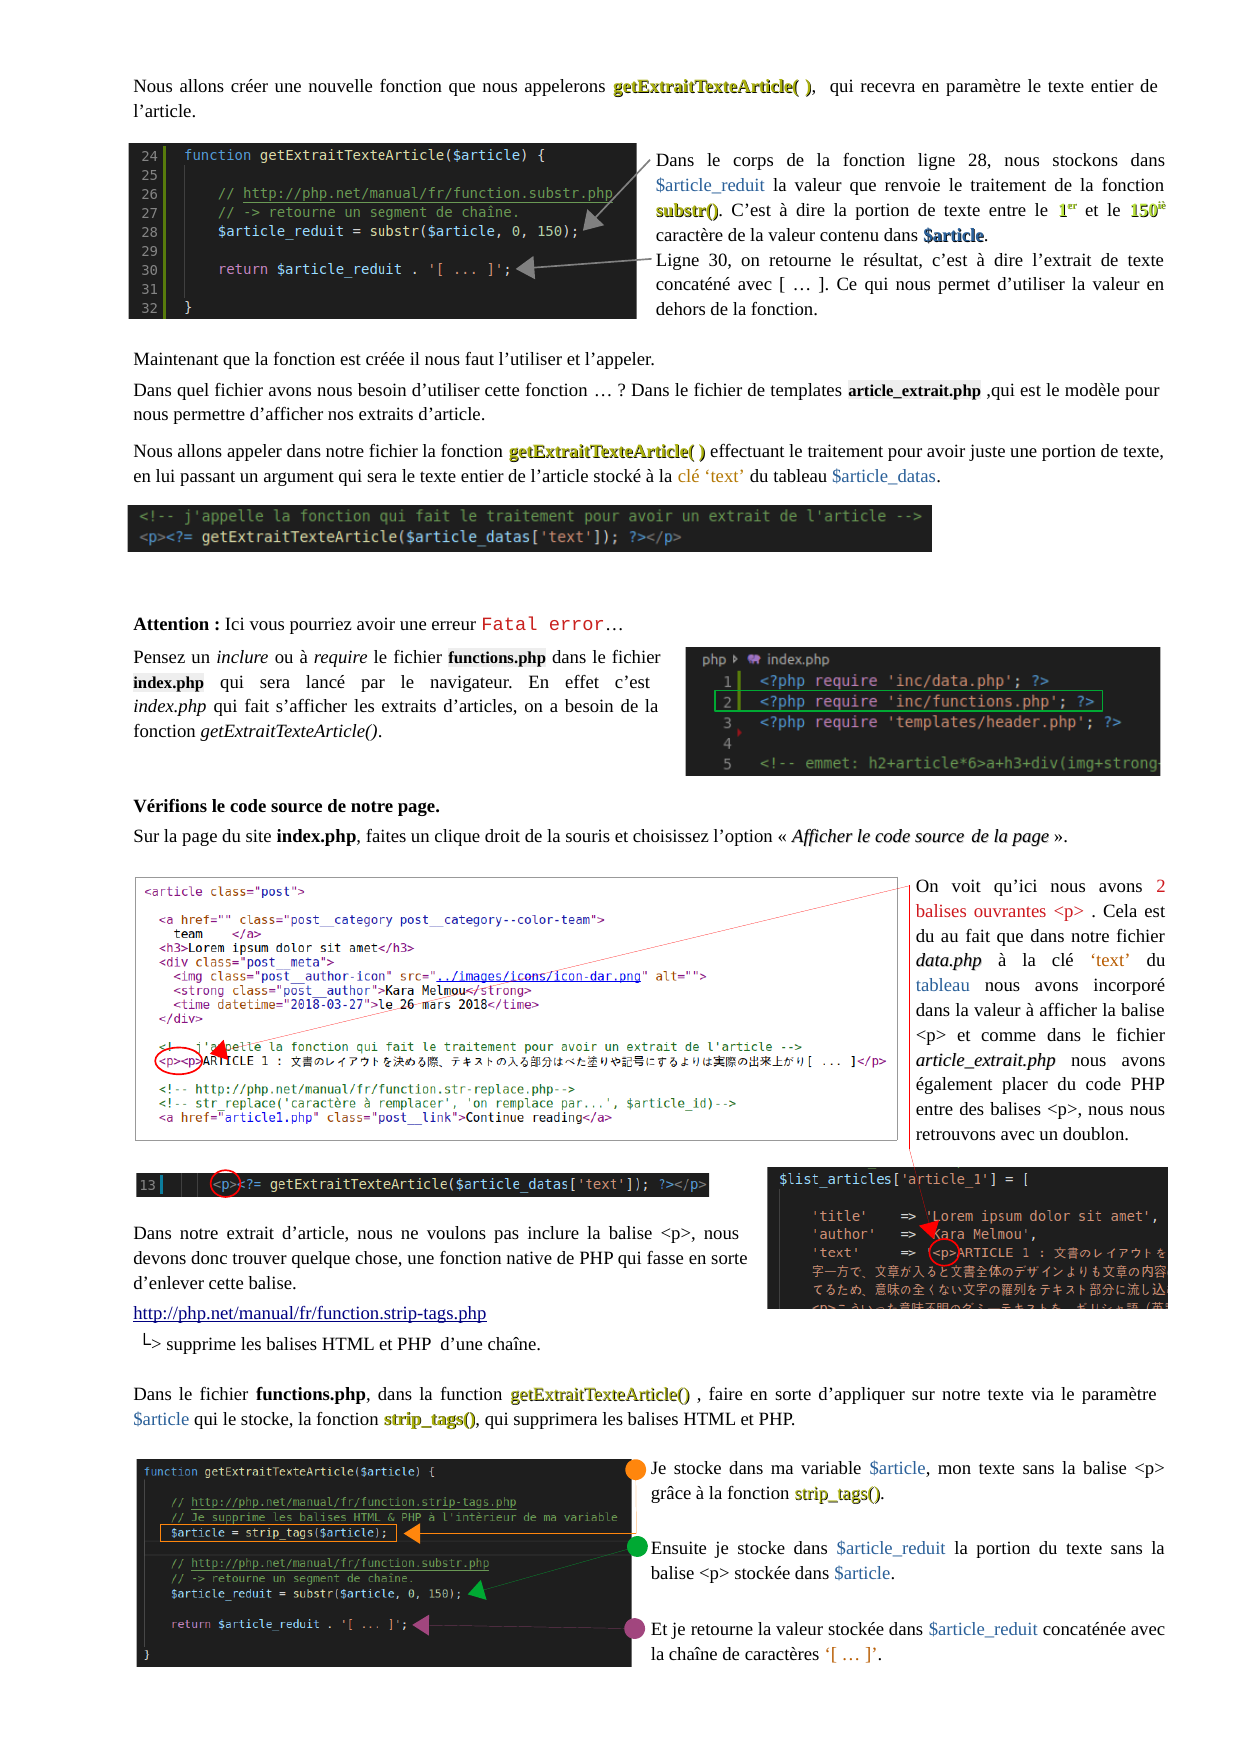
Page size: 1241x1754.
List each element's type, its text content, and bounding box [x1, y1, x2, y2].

picture [767, 1167, 1168, 1309]
text http://php.net/manual/fr/function.strip-tags.php [75, 1302, 1165, 1324]
picture [138, 879, 894, 1137]
text [75, 1618, 136, 1664]
text Vérifions le code source de notre page. [75, 794, 1165, 816]
picture [136, 1459, 632, 1667]
text Attention : Ici vous pourriez avoir une erreur Fatal error… [75, 613, 1165, 636]
picture [212, 1173, 239, 1196]
text On voit qu’ici nous avons 2 balises ouvrantes <p> . Cela est du au fait que dans notre fichier data.php à la clé ‘text’ du tableau nous avons incorporé dans la valeur à afficher la balise <p> et comme dans le fichier article_extrait.php nous avons également placer du code PHP entre des balises <p>, nous nous retrouvons avec un doublon. [75, 875, 1165, 1144]
picture [234, 1173, 710, 1197]
text Sur la page du site index.php, faites un clique droit de la souris et choisissez l’option « Afficher le code source de la page ». [75, 825, 1165, 847]
text Ligne 30, on retourne le résultat, c’est à dire l’extrait de texte concaténé avec [ … ]. Ce qui nous permet d’utiliser la valeur en dehors de la fonction. [75, 248, 1165, 320]
picture [127, 505, 932, 552]
text Je stocke dans ma variable $article, mon texte sans la balise <p> grâce à la fonction strip_tags(). [75, 1457, 1165, 1503]
text Dans le corps de la fonction ligne 28, nous stockons dans $article_reduit la valeur que renvoie le traitement de la fonction substr(). C’est à dire la portion de texte entre le 1er et le 150iè caractère de la valeur contenu dans $article. [637, 149, 1165, 245]
picture [128, 143, 637, 319]
text └> supprime les balises HTML et PHP d’une chaîne. [75, 1333, 1165, 1354]
picture [685, 647, 1161, 776]
text Maintenant que la fonction est créée il nous faut l’utiliser et l’appeler. [75, 348, 1165, 369]
picture [136, 1173, 217, 1197]
text Dans notre extrait d’article, nous ne voulons pas inclure la balise <p>, nous devons donc trouver quelque chose, une fonction native de PHP qui fasse en sorte d’enlever cette balise. [75, 1222, 767, 1293]
text Ensuite je stocke dans $article_reduit la portion du texte sans la balise <p> stockée dans $article. [632, 1537, 1165, 1584]
text [75, 149, 128, 245]
text Dans le fichier functions.php, dans la function getExtraitTexteArticle() , faire en sorte d’appliquer sur notre texte via le paramètre $article qui le stocke, la fonction strip_tags(), qui supprimera les balises HTML et PHP. [75, 1383, 1165, 1429]
text Dans quel fichier avons nous besoin d’utiliser cette fonction … ? Dans le fichier de templates article_extrait.php ,qui est le modèle pour nous permettre d’afficher nos extraits d’article. [75, 378, 1165, 425]
text Et je retourne la valeur stockée dans $article_reduit concaténée avec la chaîne de caractères ‘[ … ]’. [632, 1618, 1165, 1664]
text Nous allons appeler dans notre fichier la fonction getExtraitTexteArticle( ) effectuant le traitement pour avoir juste une portion de texte, en lui passant un argument qui sera le texte entier de l’article stocké à la clé ‘text’ du tableau $article_datas. [75, 440, 1165, 486]
text Pensez un inclure ou à require le fichier functions.php dans le fichier index.php qui sera lancé par le navigateur. En effet c’est index.php qui fait s’afficher les extraits d’articles, on a besoin de la fonction getExtraitTexteArticle(). [75, 646, 1165, 742]
text [75, 1537, 136, 1584]
text Nous allons créer une nouvelle fonction que nous appelerons getExtraitTexteArticle( ), qui recevra en paramètre le texte entier de l’article. [75, 75, 1165, 121]
